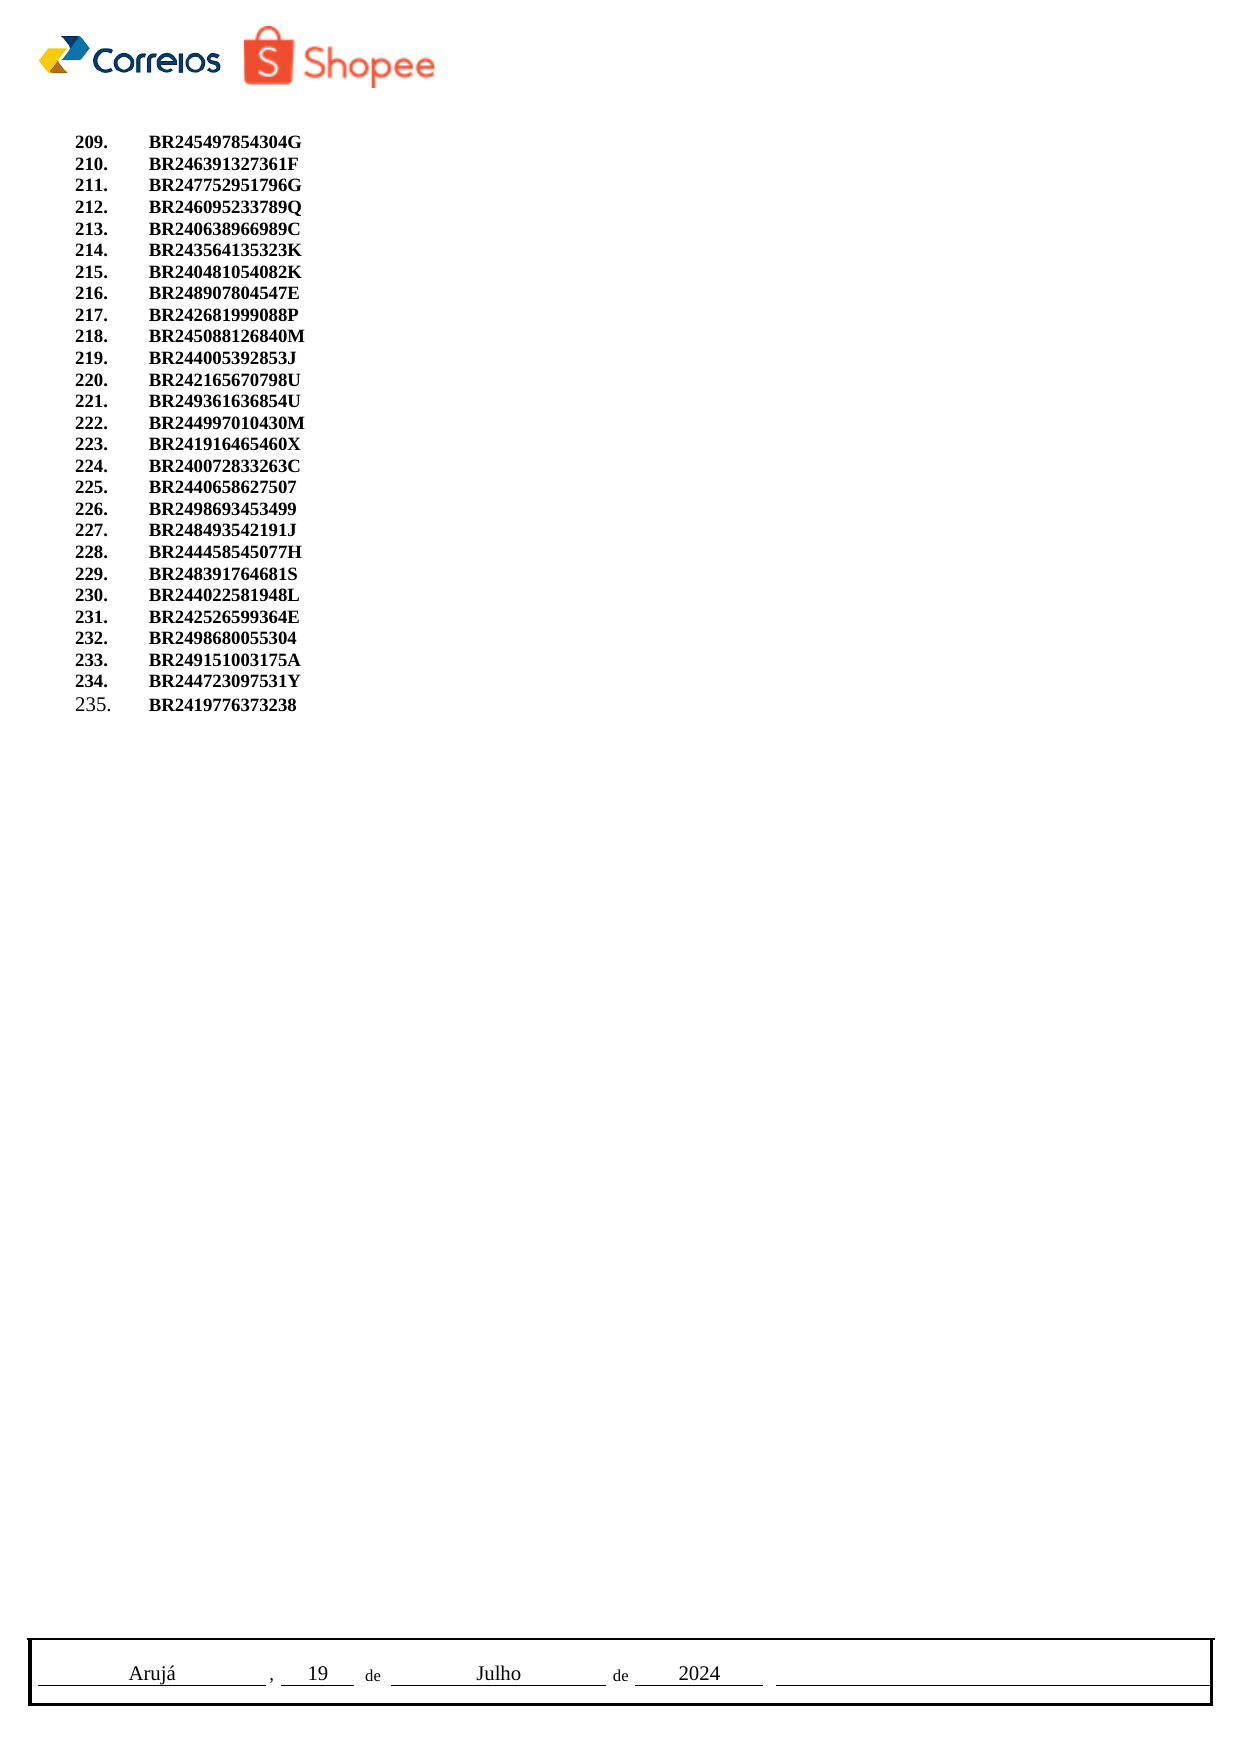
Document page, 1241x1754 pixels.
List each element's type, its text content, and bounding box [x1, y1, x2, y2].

list BR246095233789Q [75, 196, 329, 217]
list BR248907804547E [75, 282, 329, 304]
list BR240072833263C [75, 455, 329, 476]
list BR240481054082K [75, 261, 329, 282]
list BR242681999088P [75, 304, 329, 325]
list BR2419776373238 [75, 692, 329, 716]
list BR243564135323K [75, 239, 329, 261]
list BR241916465460X [75, 433, 329, 455]
list BR248391764681S [75, 562, 329, 584]
list BR248493542191J [75, 519, 329, 541]
list BR245088126840M [75, 325, 329, 347]
list BR246391327361F [75, 153, 329, 174]
list BR244997010430M [75, 412, 329, 433]
list BR245497854304G [75, 131, 329, 153]
list BR2440658627507 [75, 476, 329, 498]
list BR244005392853J [75, 347, 329, 368]
list BR240638966989C [75, 217, 329, 239]
list BR2498693453499 [75, 498, 329, 519]
list BR2498680055304 [75, 627, 329, 649]
list BR244723097531Y [75, 670, 329, 692]
list BR244022581948L [75, 584, 329, 606]
list BR242165670798U [75, 368, 329, 390]
list BR244458545077H [75, 541, 329, 562]
list BR249151003175A [75, 649, 329, 670]
list BR249361636854U [75, 390, 329, 412]
list BR247752951796G [75, 174, 329, 196]
list BR242526599364E [75, 606, 329, 627]
